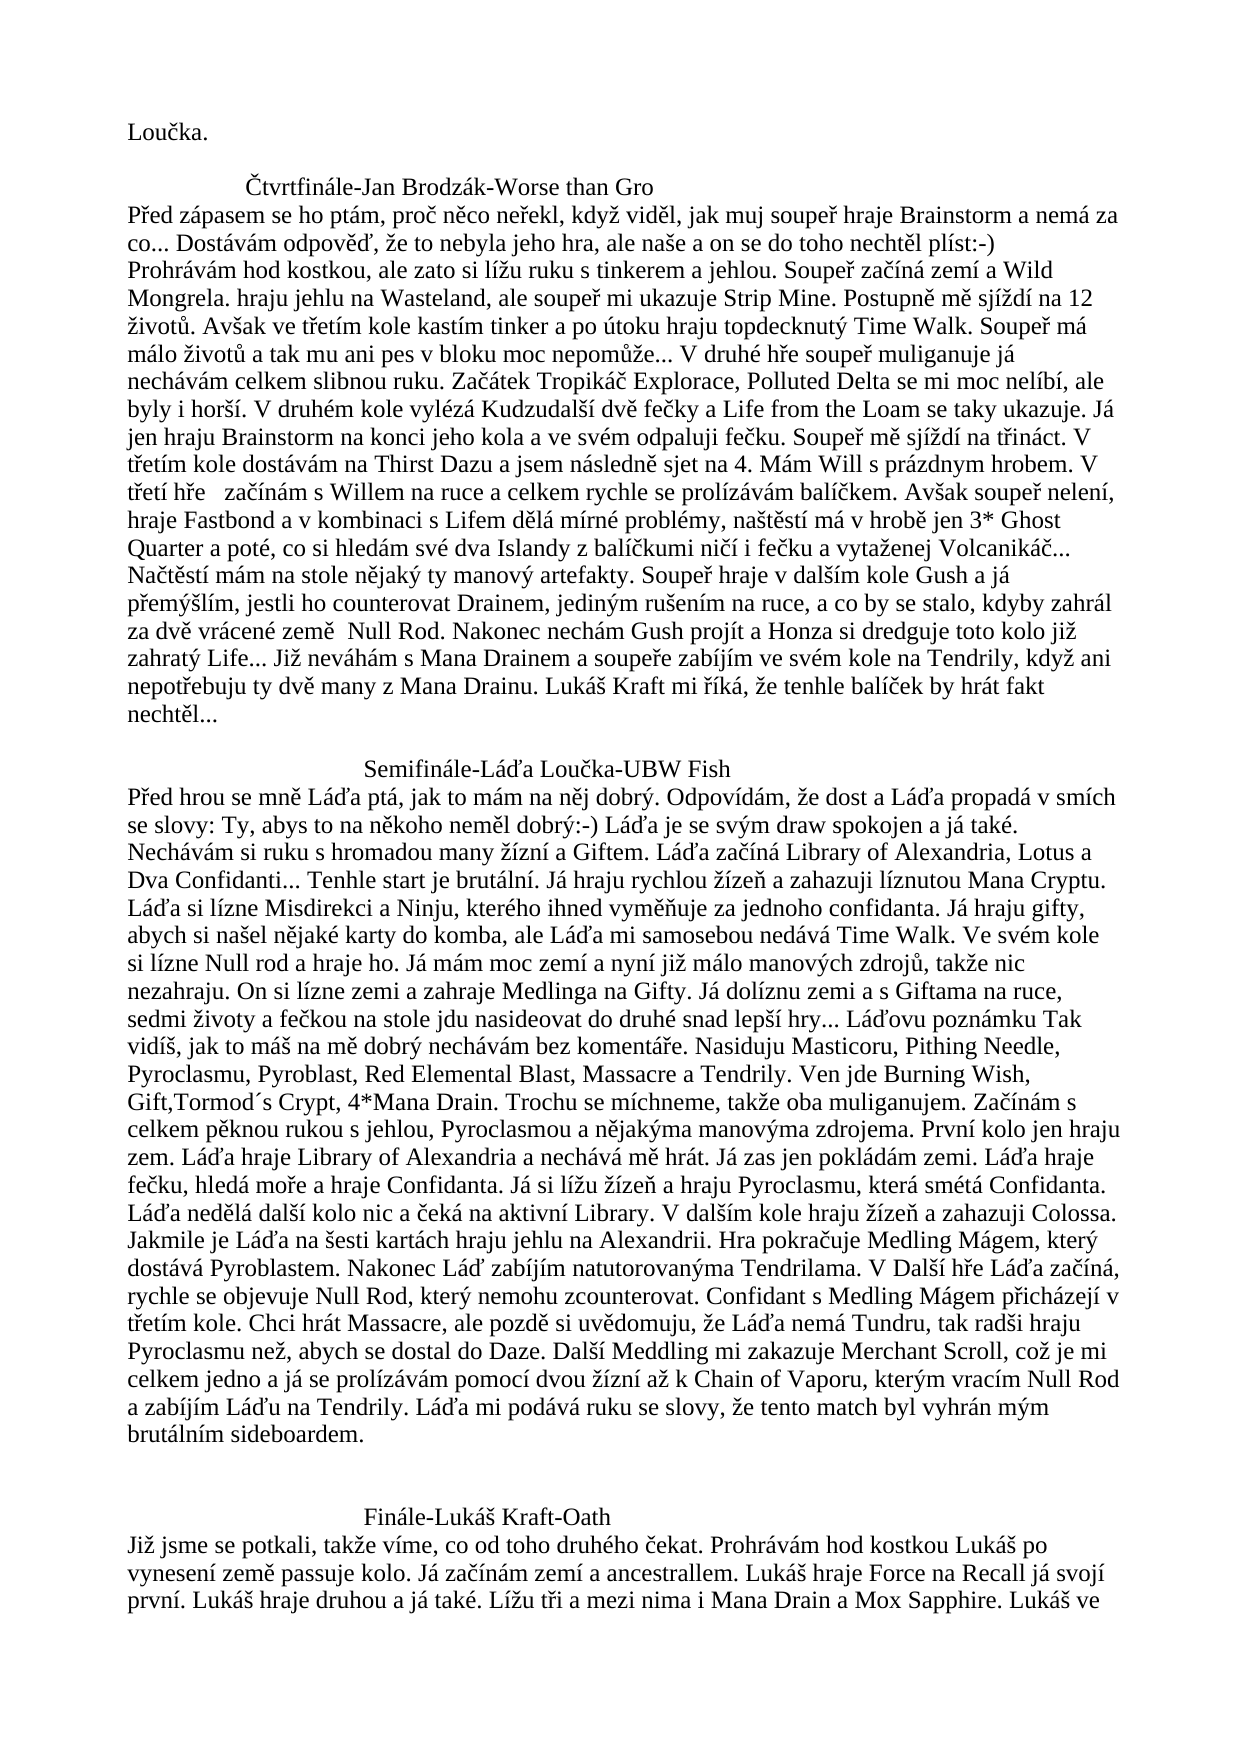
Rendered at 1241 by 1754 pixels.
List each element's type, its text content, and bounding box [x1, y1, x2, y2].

text Finále-Lukáš Kraft-Oath [127, 1503, 1122, 1531]
text Loučka. [127, 118, 1122, 146]
text Čtvrtfinále-Jan Brodzák-Worse than Gro [127, 173, 1122, 201]
text Semifinále-Láďa Loučka-UBW Fish [127, 755, 1122, 783]
text Již jsme se potkali, takže víme, co od toho druhého čekat. Prohrávám hod kostkou Lukáš po vynesení země passuje kolo. Já začínám zemí a ancestrallem. Lukáš hraje Force na Recall já svojí první. Lukáš hraje druhou a já také. Lížu tři a mezi nima i Mana Drain a Mox Sapphire. Lukáš ve [127, 1531, 1122, 1614]
text Prohrávám hod kostkou, ale zato si lížu ruku s tinkerem a jehlou. Soupeř začíná zemí a Wild Mongrela. hraju jehlu na Wasteland, ale soupeř mi ukazuje Strip Mine. Postupně mě sjíždí na 12 životů. Avšak ve třetím kole kastím tinker a po útoku hraju topdecknutý Time Walk. Soupeř má málo životů a tak mu ani pes v bloku moc nepomůže... V druhé hře soupeř muliganuje já nechávám celkem slibnou ruku. Začátek Tropikáč Explorace, Polluted Delta se mi moc nelíbí, ale byly i horší. V druhém kole vylézá Kudzudalší dvě fečky a Life from the Loam se taky ukazuje. Já jen hraju Brainstorm na konci jeho kola a ve svém odpaluji fečku. Soupeř mě sjíždí na třináct. V třetím kole dostávám na Thirst Dazu a jsem následně sjet na 4. Mám Will s prázdnym hrobem. V třetí hře začínám s Willem na ruce a celkem rychle se prolízávám balíčkem. Avšak soupeř nelení, hraje Fastbond a v kombinaci s Lifem dělá mírné problémy, naštěstí má v hrobě jen 3* Ghost Quarter a poté, co si hledám své dva Islandy z balíčkumi ničí i fečku a vytaženej Volcanikáč... Načtěstí mám na stole nějaký ty manový artefakty. Soupeř hraje v dalším kole Gush a já přemýšlím, jestli ho counterovat Drainem, jediným rušením na ruce, a co by se stalo, kdyby zahrál za dvě vrácené země Null Rod. Nakonec nechám Gush projít a Honza si dredguje toto kolo již zahratý Life... Již neváhám s Mana Drainem a soupeře zabíjím ve svém kole na Tendrily, když ani nepotřebuju ty dvě many z Mana Drainu. Lukáš Kraft mi říká, že tenhle balíček by hrát fakt nechtěl... [127, 257, 1122, 728]
text Před zápasem se ho ptám, proč něco neřekl, když viděl, jak muj soupeř hraje Brainstorm a nemá za co... Dostávám odpověď, že to nebyla jeho hra, ale naše a on se do toho nechtěl plíst:-) [127, 201, 1122, 257]
text Před hrou se mně Láďa ptá, jak to mám na něj dobrý. Odpovídám, že dost a Láďa propadá v smích se slovy: Ty, abys to na někoho neměl dobrý:-) Láďa je se svým draw spokojen a já také. Nechávám si ruku s hromadou many žízní a Giftem. Láďa začíná Library of Alexandria, Lotus a Dva Confidanti... Tenhle start je brutální. Já hraju rychlou žízeň a zahazuji líznutou Mana Cryptu. Láďa si lízne Misdirekci a Ninju, kterého ihned vyměňuje za jednoho confidanta. Já hraju gifty, abych si našel nějaké karty do komba, ale Láďa mi samosebou nedává Time Walk. Ve svém kole si lízne Null rod a hraje ho. Já mám moc zemí a nyní již málo manových zdrojů, takže nic nezahraju. On si lízne zemi a zahraje Medlinga na Gifty. Já dolíznu zemi a s Giftama na ruce, sedmi životy a fečkou na stole jdu nasideovat do druhé snad lepší hry... Láďovu poznámku Tak vidíš, jak to máš na mě dobrý nechávám bez komentáře. Nasiduju Masticoru, Pithing Needle, Pyroclasmu, Pyroblast, Red Elemental Blast, Massacre a Tendrily. Ven jde Burning Wish, Gift,Tormod´s Crypt, 4*Mana Drain. Trochu se míchneme, takže oba muliganujem. Začínám s celkem pěknou rukou s jehlou, Pyroclasmou a nějakýma manovýma zdrojema. První kolo jen hraju zem. Láďa hraje Library of Alexandria a nechává mě hrát. Já zas jen pokládám zemi. Láďa hraje fečku, hledá moře a hraje Confidanta. Já si lížu žízeň a hraju Pyroclasmu, která smétá Confidanta. Láďa nedělá další kolo nic a čeká na aktivní Library. V dalším kole hraju žízeň a zahazuji Colossa. Jakmile je Láďa na šesti kartách hraju jehlu na Alexandrii. Hra pokračuje Medling Mágem, který dostává Pyroblastem. Nakonec Láď zabíjím natutorovanýma Tendrilama. V Další hře Láďa začíná, rychle se objevuje Null Rod, který nemohu zcounterovat. Confidant s Medling Mágem přicházejí v třetím kole. Chci hrát Massacre, ale pozdě si uvědomuju, že Láďa nemá Tundru, tak radši hraju Pyroclasmu než, abych se dostal do Daze. Další Meddling mi zakazuje Merchant Scroll, což je mi celkem jedno a já se prolízávám pomocí dvou žízní až k Chain of Vaporu, kterým vracím Null Rod a zabíjím Láďu na Tendrily. Láďa mi podává ruku se slovy, že tento match byl vyhrán mým brutálním sideboardem. [127, 783, 1122, 1448]
